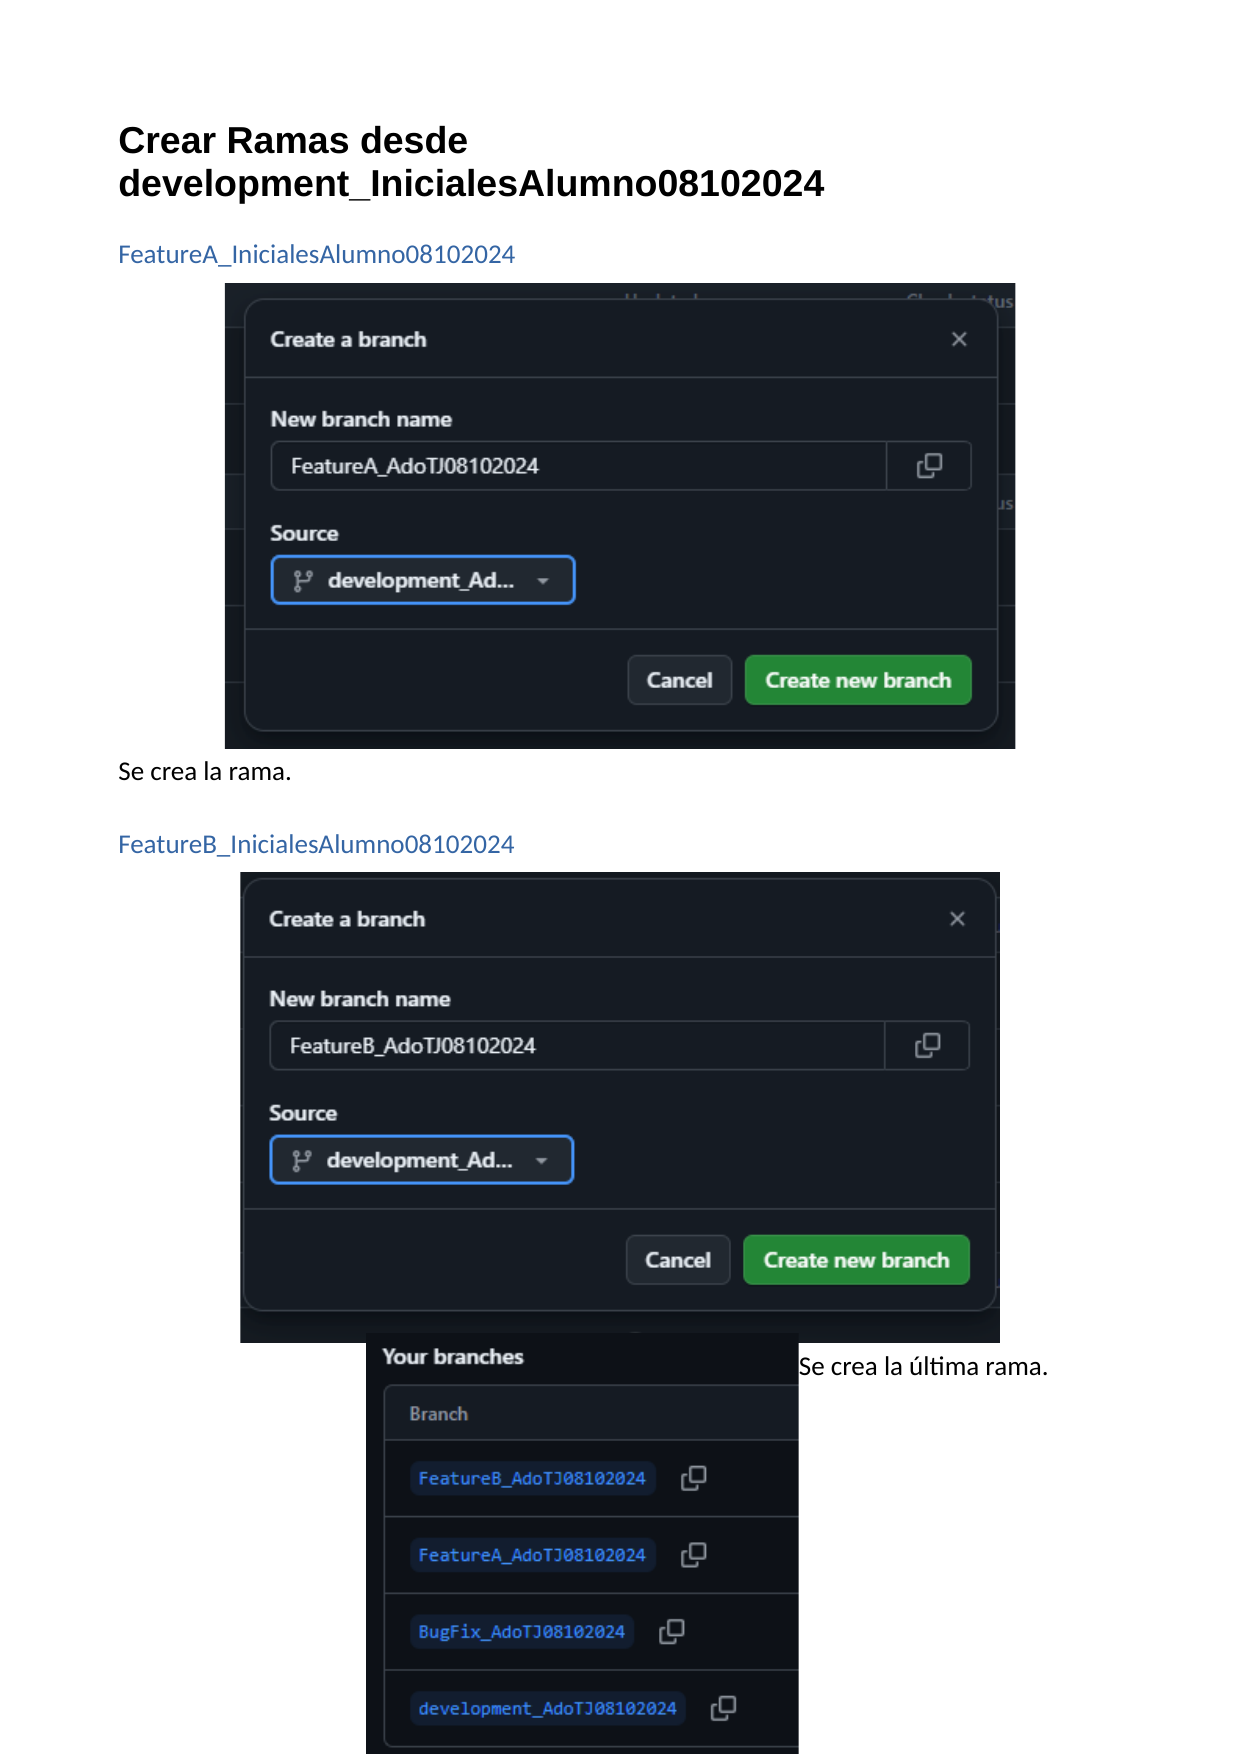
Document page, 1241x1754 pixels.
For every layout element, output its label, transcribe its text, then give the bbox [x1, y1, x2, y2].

text [118, 1349, 366, 1382]
subtitle Crear Ramas desde development_InicialesAlumno08102024 [118, 118, 1122, 204]
subtitle FeatureB_InicialesAlumno08102024 [118, 827, 1122, 860]
picture [224, 283, 1016, 749]
text Se crea la última rama. [799, 1349, 1122, 1382]
subtitle FeatureA_InicialesAlumno08102024 [118, 238, 1122, 271]
text Se crea la rama. [118, 283, 1122, 787]
picture [240, 872, 1000, 1754]
